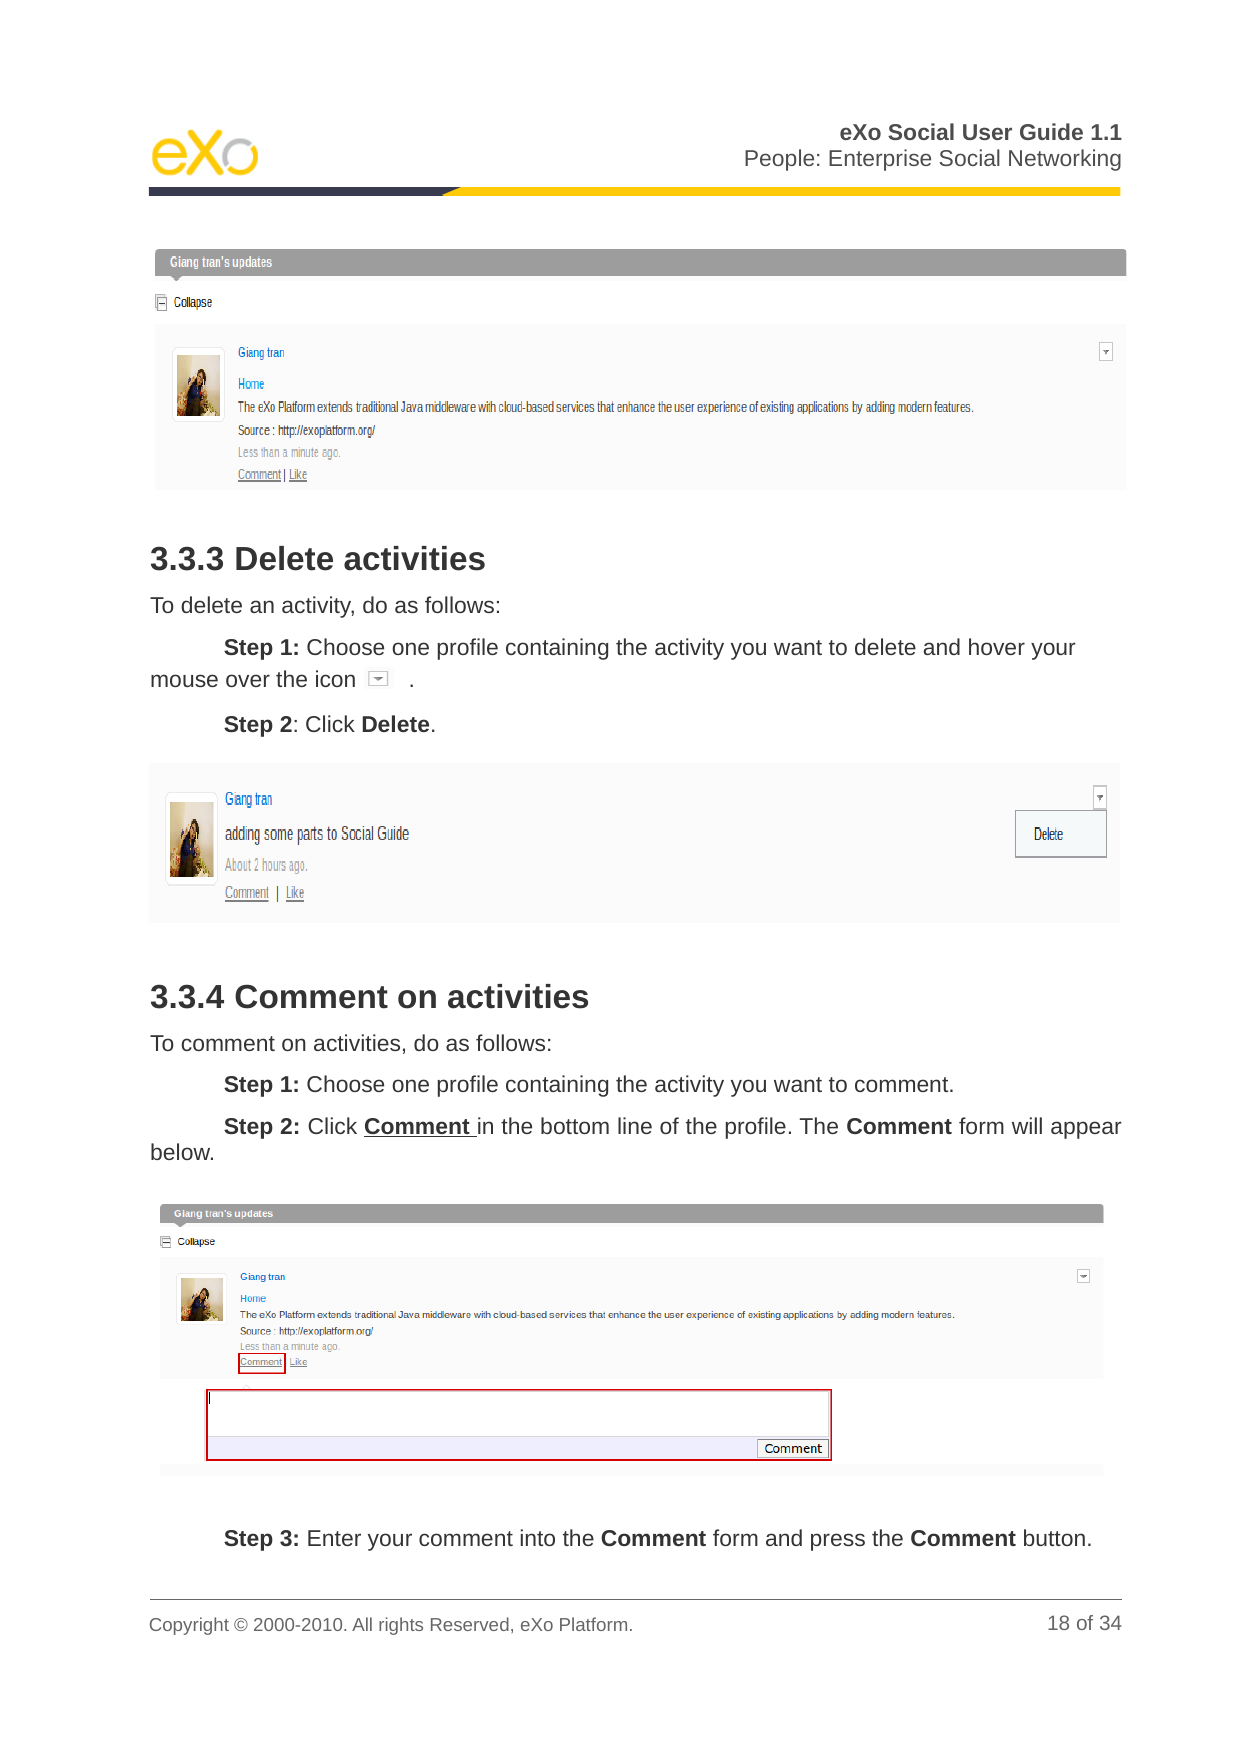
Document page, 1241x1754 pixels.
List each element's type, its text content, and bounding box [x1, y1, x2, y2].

subtitle Delete activities [150, 539, 1122, 577]
text Step 3: Enter your comment into the Comment form and press the Comment button. [150, 1525, 1122, 1551]
picture [148, 187, 1121, 196]
text Step 2: Click Comment in the bottom line of the profile. The Comment form will appear below. [150, 1113, 1122, 1166]
picture [154, 1202, 1112, 1476]
text To comment on activities, do as follows: [150, 1030, 1122, 1056]
text Step 1: Choose one profile containing the activity you want to delete and hover your mouse over the icon . [150, 633, 1122, 696]
picture [148, 760, 1121, 928]
picture [152, 129, 259, 176]
text Step 1: Choose one profile containing the activity you want to comment. [150, 1071, 1122, 1098]
text Step 2: Click Delete. [150, 711, 1122, 738]
picture [154, 244, 1127, 490]
text To delete an activity, do as follows: [150, 592, 1122, 618]
subtitle Comment on activities [150, 977, 1122, 1015]
picture [363, 667, 395, 689]
